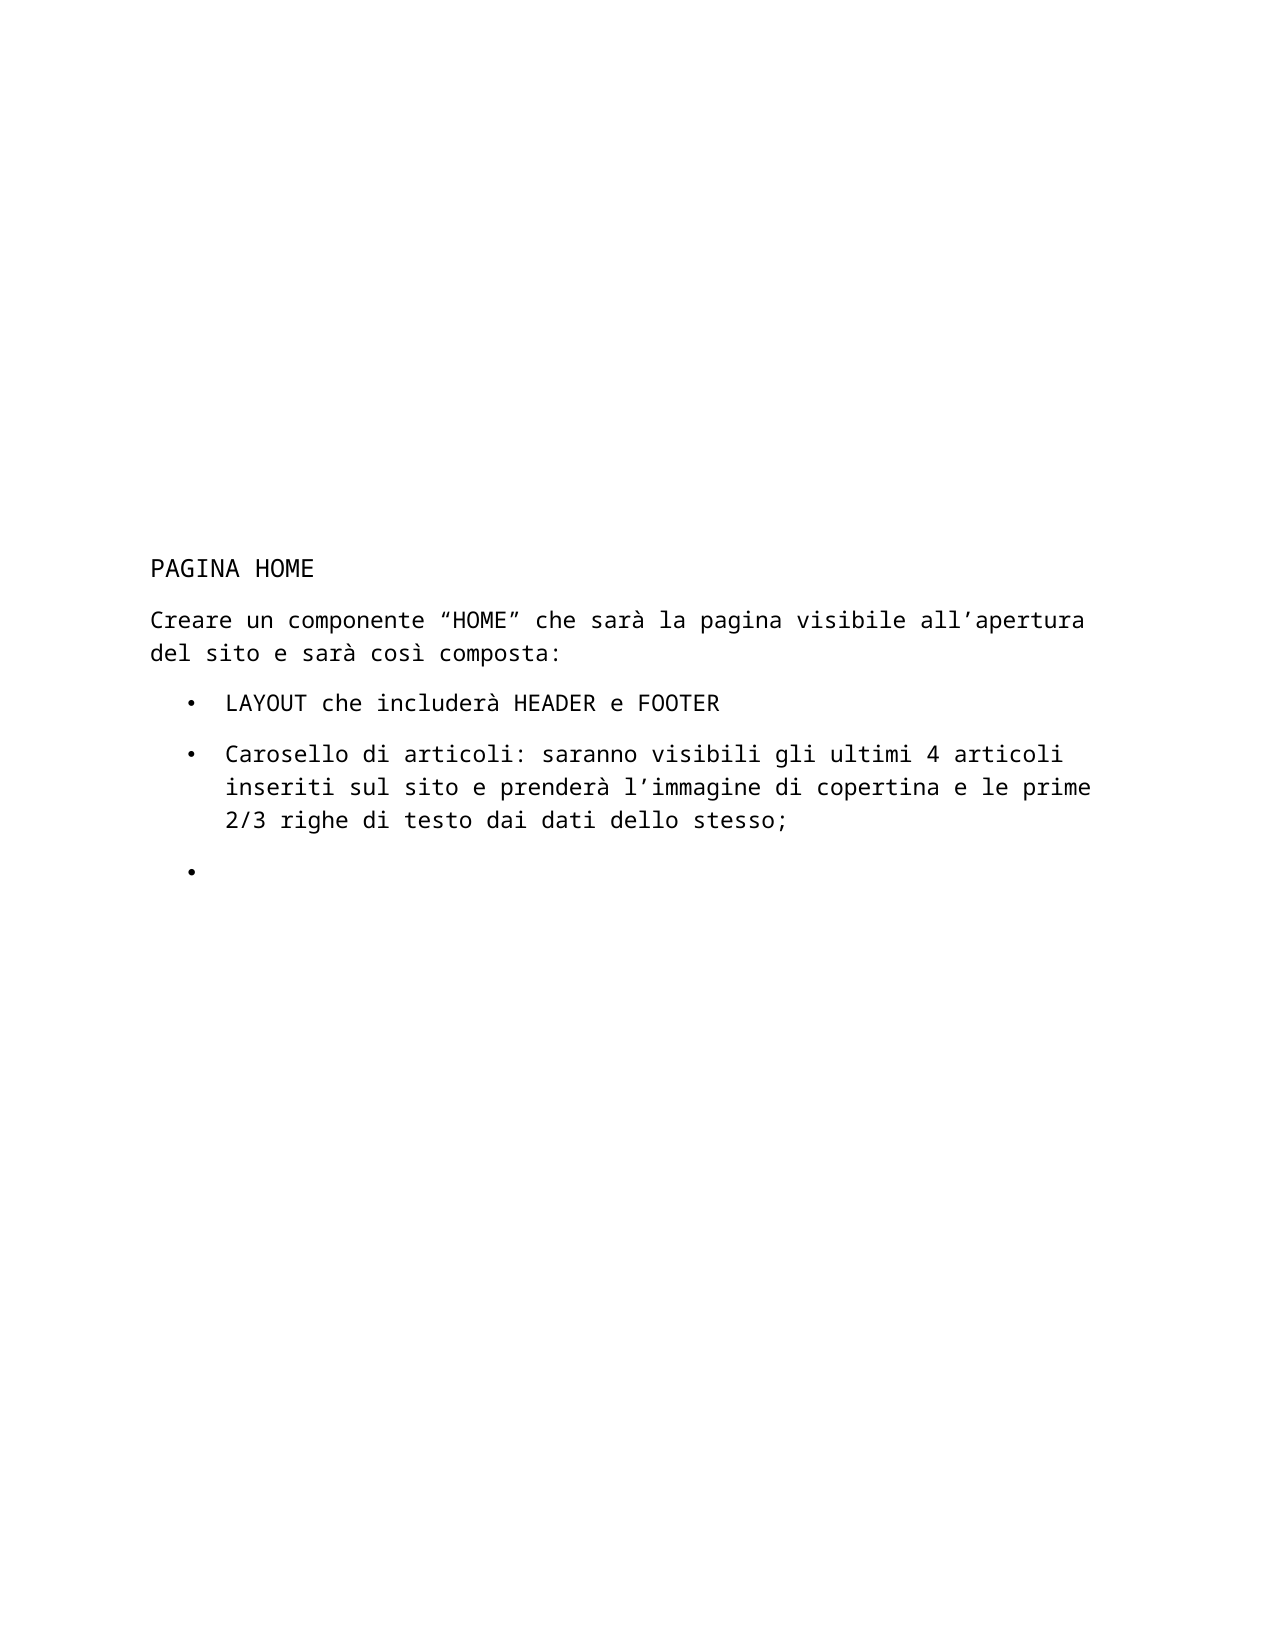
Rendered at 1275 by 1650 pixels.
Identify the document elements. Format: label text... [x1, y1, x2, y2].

text PAGINA HOME [150, 551, 1125, 585]
list LAYOUT che includerà HEADER e FOOTER [187, 687, 1125, 719]
list Carosello di articoli: saranno visibili gli ultimi 4 articoli inseriti sul sito e prenderà l’immagine di copertina e le prime 2/3 righe di testo dai dati dello stesso; [187, 737, 1125, 836]
text Creare un componente “HOME” che sarà la pagina visibile all’apertura del sito e sarà così composta: [150, 604, 1125, 668]
